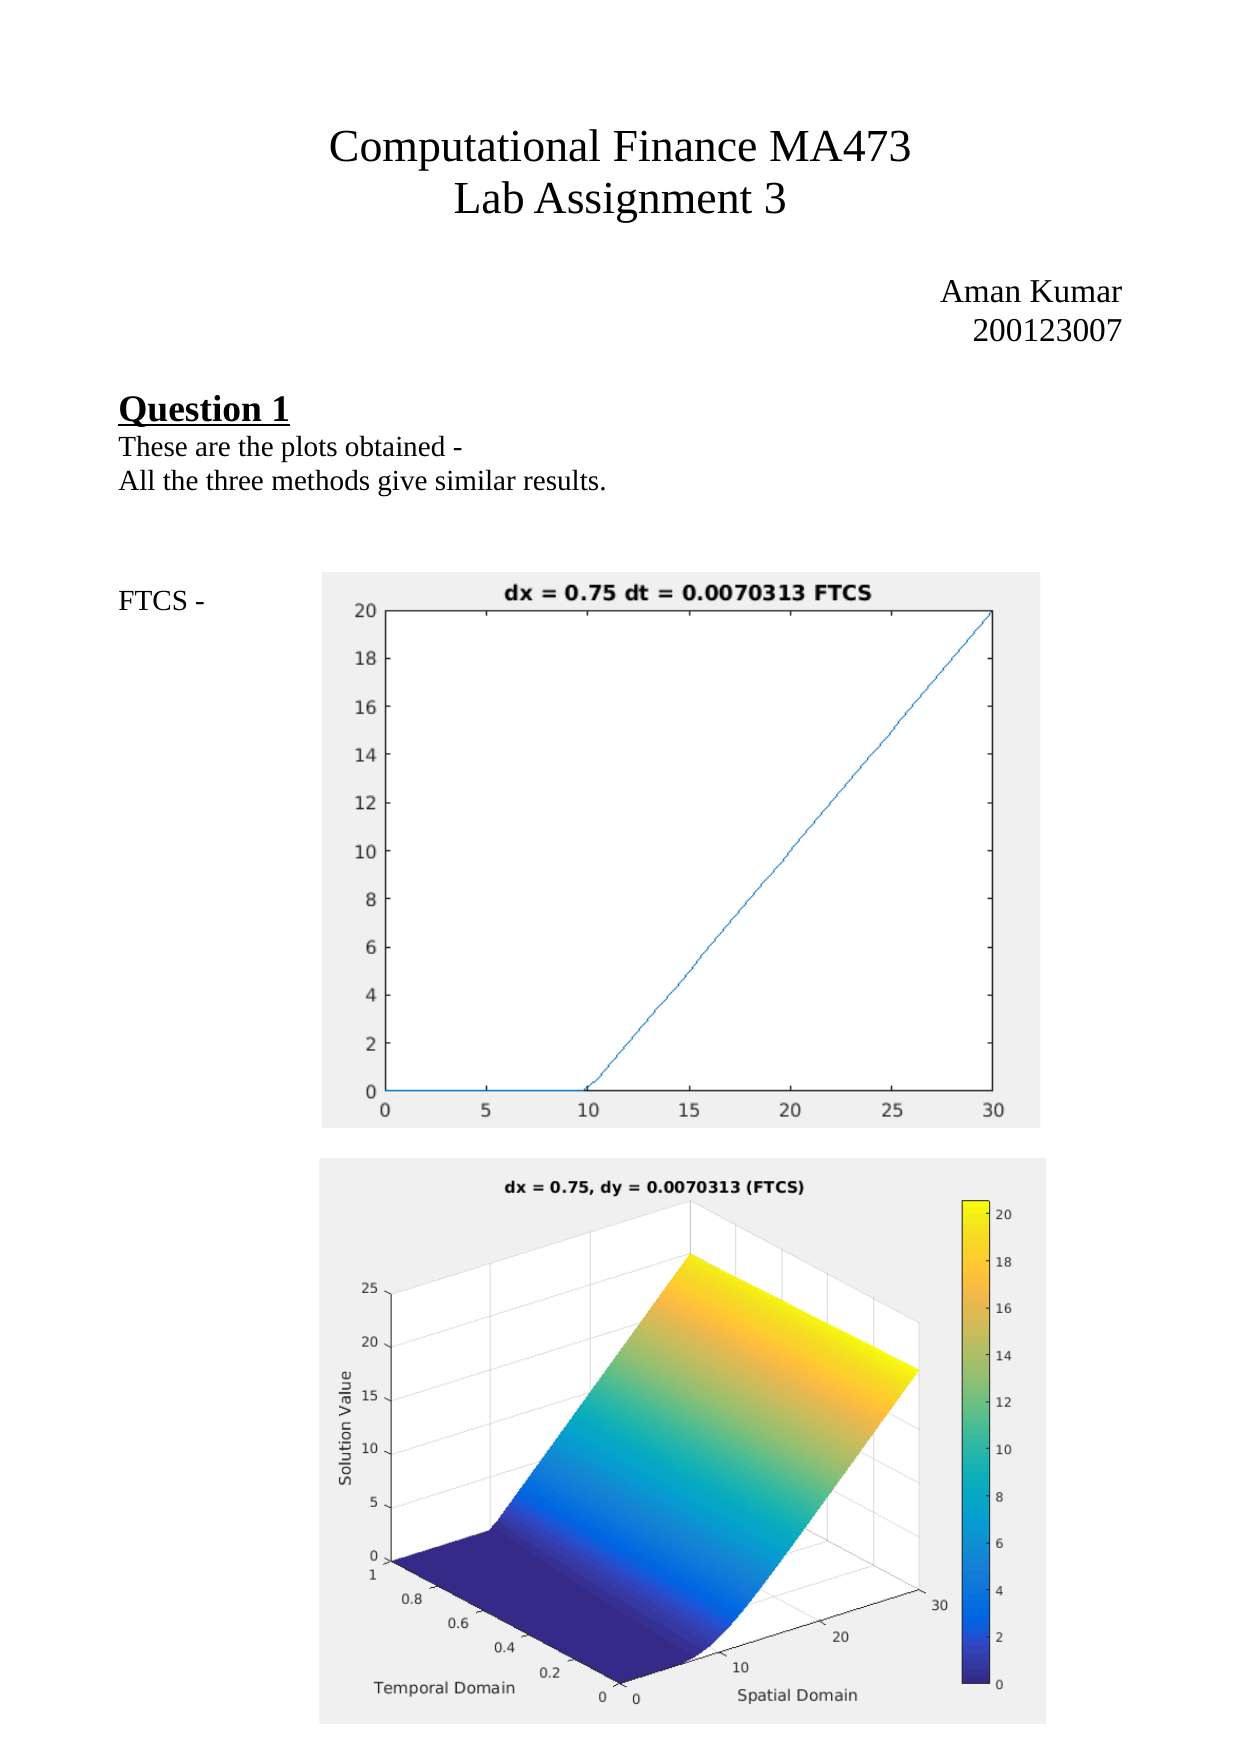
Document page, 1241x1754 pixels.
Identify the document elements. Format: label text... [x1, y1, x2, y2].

text FTCS - [118, 583, 322, 616]
text Computational Finance MA473 [118, 118, 1122, 171]
text Lab Assignment 3 [118, 171, 1122, 223]
picture [319, 1158, 1046, 1724]
picture [322, 572, 1041, 1128]
text [1041, 583, 1122, 616]
text Aman Kumar [118, 271, 1122, 310]
text 200123007 [118, 310, 1122, 348]
text These are the plots obtained - [118, 429, 1122, 463]
text All the three methods give similar results. [118, 463, 1122, 497]
text Question 1 [118, 386, 1122, 429]
